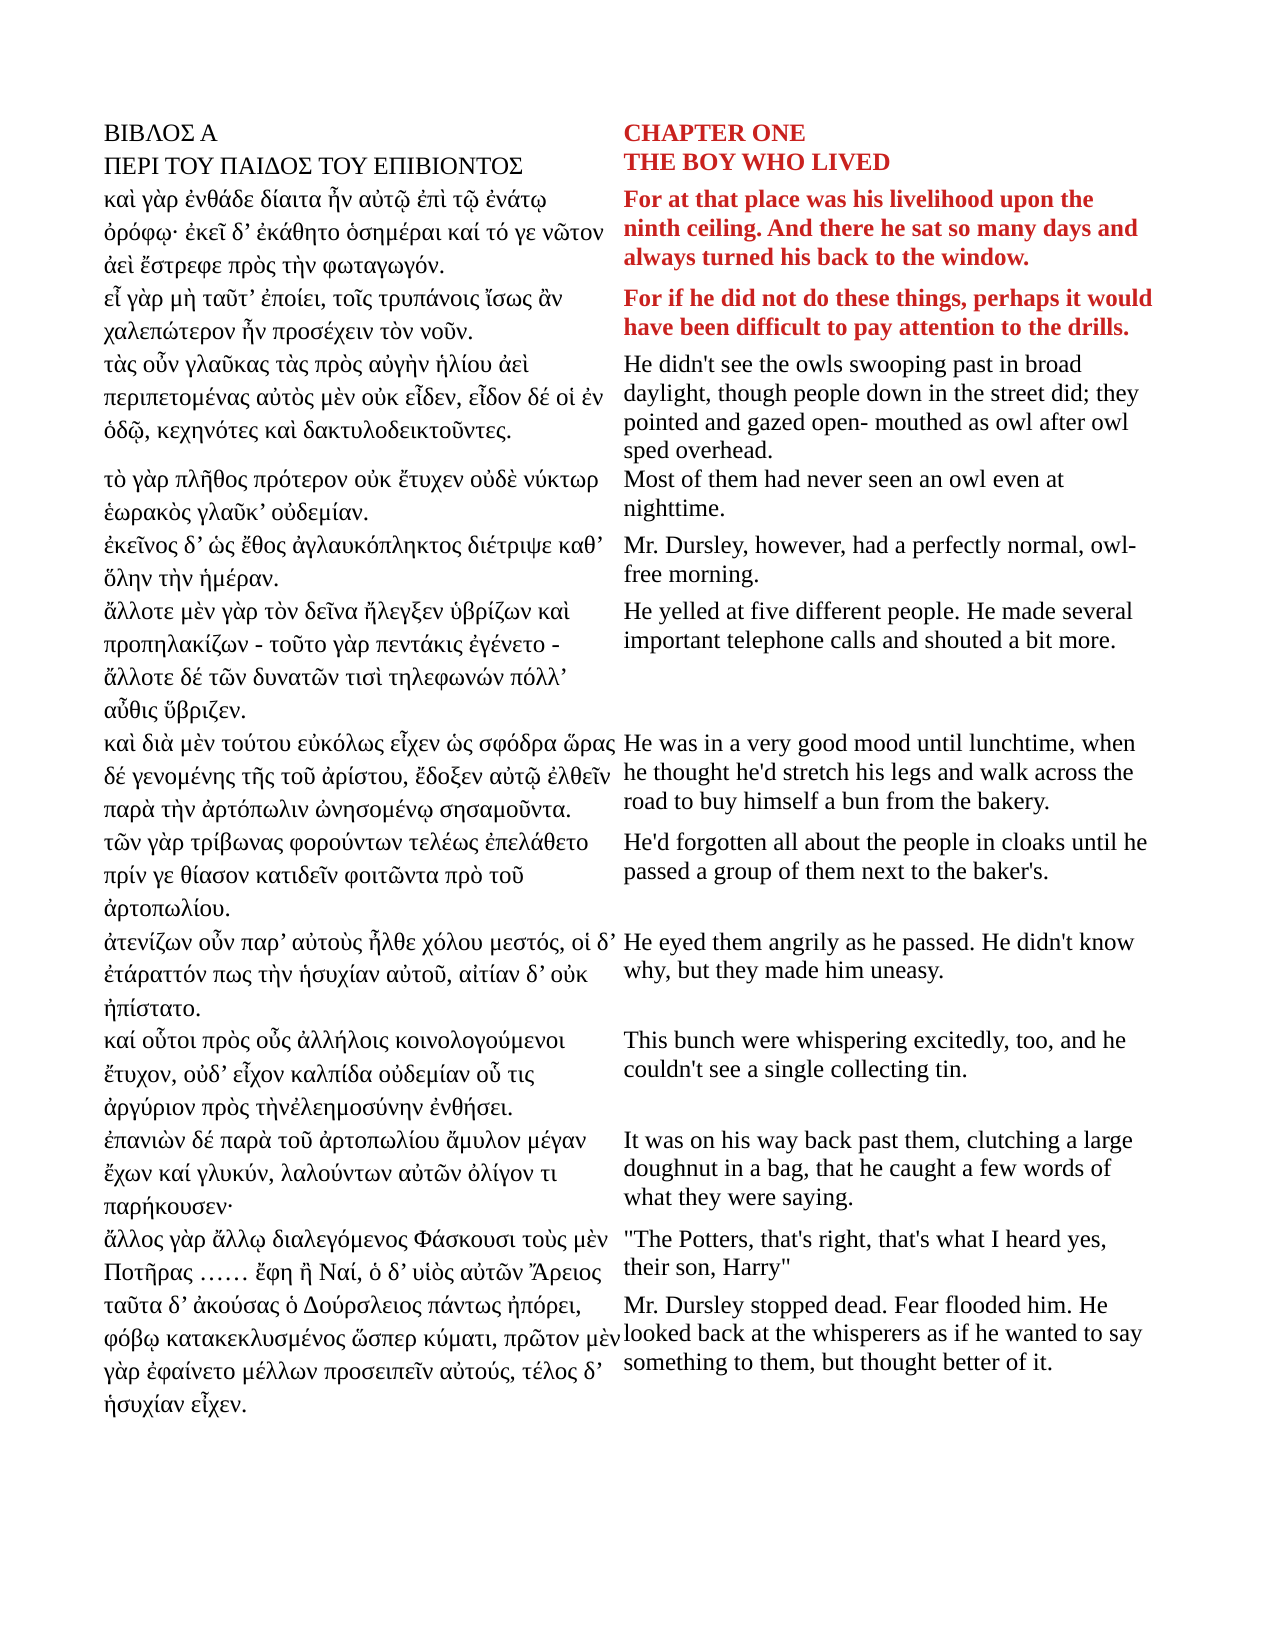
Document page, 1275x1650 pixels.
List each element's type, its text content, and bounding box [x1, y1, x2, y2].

table_cell καὶ γὰρ ἐνθάδε δίαιτα ἦν αὐτῷ ἐπὶ τῷ ἐνάτῳ ὀρόφῳ· ἐκεῖ δ’ ἐκάθητο ὁσημέραι καί τό γε νῶτον ἀεὶ ἔστρεφε πρὸς τὴν φωταγωγόν. [104, 184, 623, 283]
table_cell ἀτενίζων οὖν παρ’ αὐτοὺς ἦλθε χόλου μεστός, οἱ δ’ ἐτάραττόν πως τὴν ἡσυχίαν αὐτοῦ, αἰτίαν δ’ οὐκ ἠπίστατο. [104, 927, 623, 1026]
table_cell This bunch were whispering excitedly, too, and he couldn't see a single collecting tin. [623, 1026, 1157, 1125]
table_header CHAPTER ONE THE BOY WHO LIVED [623, 118, 1157, 184]
table_header ΒΙΒΛΟΣ Α ΠΕΡΙ ΤΟΥ ΠΑΙΔΟΣ ΤΟΥ ΕΠΙΒΙΟΝΤΟΣ [104, 118, 623, 184]
table_cell ἐπανιὼν δέ παρὰ τοῦ ἀρτοπωλίου ἄμυλον μέγαν ἔχων καί γλυκύν, λαλούντων αὐτῶν ὀλίγον τι παρήκουσεν· [104, 1125, 623, 1224]
table_cell He didn't see the owls swooping past in broad daylight, though people down in the street did; they pointed and gazed open- mouthed as owl after owl sped overhead. [623, 349, 1157, 464]
table_cell "The Potters, that's right, that's what I heard yes, their son, Harry" [623, 1224, 1157, 1290]
table_cell καὶ διὰ μὲν τούτου εὐκόλως εἶχεν ὡς σφόδρα ὥρας δέ γενομένης τῆς τοῦ ἀρίστου, ἔδοξεν αὐτῷ ἐλθεῖν παρὰ τὴν ἀρτόπωλιν ὠνησομένῳ σησαμοῦντα. [104, 729, 623, 827]
table_cell Mr. Dursley, however, had a perfectly normal, owl-free morning. [623, 530, 1157, 596]
table_cell ἄλλοτε μὲν γὰρ τὸν δεῖνα ἤλεγξεν ὑβρίζων καὶ προπηλακίζων - τοῦτο γὰρ πεντάκις ἐγένετο - ἄλλοτε δέ τῶν δυνατῶν τισὶ τηλεφωνών πόλλ’ αὖθις ὕβριζεν. [104, 596, 623, 728]
table_cell καί οὗτοι πρὸς οὖς ἀλλήλοις κοινολογούμενοι ἔτυχον, οὐδ’ εἶχον καλπίδα οὐδεμίαν οὗ τις ἀργύριον πρὸς τὴνἐλεημοσύνην ἐνθήσει. [104, 1026, 623, 1125]
table_cell Most of them had never seen an owl even at nighttime. [623, 464, 1157, 530]
table_cell He yelled at five different people. He made several important telephone calls and shouted a bit more. [623, 596, 1157, 728]
table_cell τὸ γὰρ πλῆθος πρότερον οὐκ ἔτυχεν οὐδὲ νύκτωρ ἑωρακὸς γλαῦκ’ οὐδεμίαν. [104, 464, 623, 530]
table_cell ἄλλος γὰρ ἄλλῳ διαλεγόμενος Φάσκουσι τοὺς μὲν Ποτῆρας …… ἔφη ἢ Ναί, ὁ δ’ υἱὸς αὐτῶν Ἄρειος [104, 1224, 623, 1290]
table_cell He eyed them angrily as he passed. He didn't know why, but they made him uneasy. [623, 927, 1157, 1026]
table_cell He'd forgotten all about the people in cloaks until he passed a group of them next to the baker's. [623, 828, 1157, 927]
table_cell It was on his way back past them, clutching a large doughnut in a bag, that he caught a few words of what they were saying. [623, 1125, 1157, 1224]
table_cell Mr. Dursley stopped dead. Fear flooded him. He looked back at the whisperers as if he wanted to say something to them, but thought better of it. [623, 1290, 1157, 1422]
table_cell ταῦτα δ’ ἀκούσας ὁ Δούρσλειος πάντως ἠπόρει, φόβῳ κατακεκλυσμένος ὥσπερ κύματι, πρῶτον μὲν γὰρ ἐφαίνετο μέλλων προσειπεῖν αὐτούς, τέλος δ’ ἡσυχίαν εἶχεν. [104, 1290, 623, 1422]
table_cell εἶ γὰρ μὴ ταῦτ’ ἐποίει, τοῖς τρυπάνοις ἴσως ἂν χαλεπώτερον ἦν προσέχειν τὸν νοῦν. [104, 283, 623, 349]
table_cell τῶν γὰρ τρίβωνας φορούντων τελέως ἐπελάθετο πρίν γε θίασον κατιδεῖν φοιτῶντα πρὸ τοῦ ἀρτοπωλίου. [104, 828, 623, 927]
table_cell For at that place was his livelihood upon the ninth ceiling. And there he sat so many days and always turned his back to the window. [623, 184, 1157, 283]
table_cell τὰς οὖν γλαῦκας τὰς πρὸς αὐγὴν ἡλίου ἀεὶ περιπετομένας αὐτὸς μὲν οὐκ εἶδεν, εἶδον δέ οἱ ἐν ὁδῷ, κεχηνότες καὶ δακτυλοδεικτοῦντες. [104, 349, 623, 464]
table_cell For if he did not do these things, perhaps it would have been difficult to pay attention to the drills. [623, 283, 1157, 349]
table_cell ἐκεῖνος δ’ ὡς ἔθος ἀγλαυκόπληκτος διέτριψε καθ’ ὅλην τὴν ἡμέραν. [104, 530, 623, 596]
table_cell He was in a very good mood until lunchtime, when he thought he'd stretch his legs and walk across the road to buy himself a bun from the bakery. [623, 729, 1157, 827]
